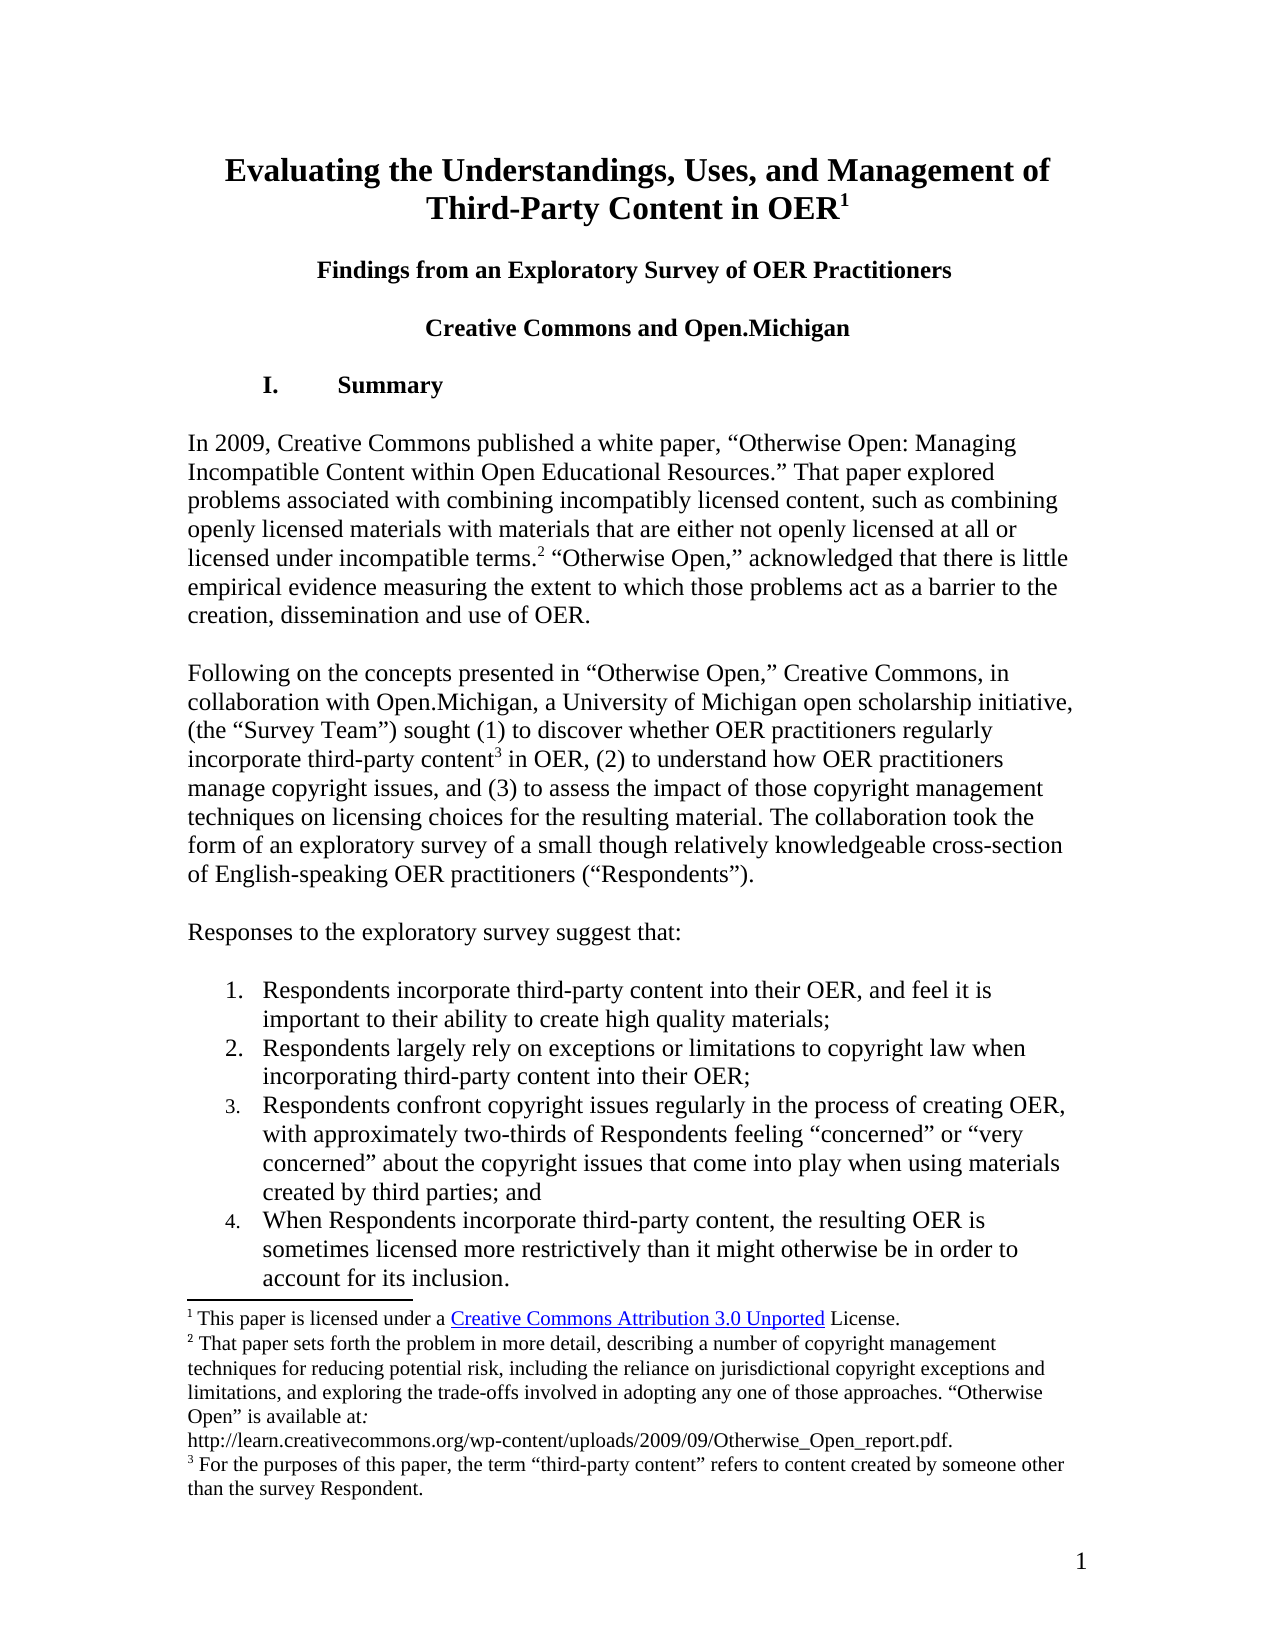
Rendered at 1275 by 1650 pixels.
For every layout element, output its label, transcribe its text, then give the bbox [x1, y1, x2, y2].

text For the purposes of this paper, the term “third-party content” refers to content created by someone other than the survey Respondent. [187, 1452, 1087, 1500]
list When Respondents incorporate third-party content, the resulting OER is sometimes licensed more restrictively than it might otherwise be in order to account for its inclusion. [225, 1206, 1087, 1292]
list Respondents largely rely on exceptions or limitations to copyright law when incorporating third-party content into their OER; [225, 1033, 1087, 1090]
text Creative Commons and Open.Michigan [187, 313, 1087, 342]
list Summary [262, 371, 1087, 399]
text Findings from an Exploratory Survey of OER Practitioners [187, 255, 1087, 284]
text In 2009, Creative Commons published a white paper, “Otherwise Open: Managing Incompatible Content within Open Educational Resources.” That paper explored problems associated with combining incompatibly licensed content, such as combining openly licensed materials with materials that are either not openly licensed at all or licensed under incompatible terms. “Otherwise Open,” acknowledged that there is little empirical evidence measuring the extent to which those problems act as a barrier to the creation, dissemination and use of OER. [187, 428, 1087, 629]
text This paper is licensed under a Creative Commons Attribution 3.0 Unported License. [187, 1306, 1087, 1331]
text Evaluating the Understandings, Uses, and Management of Third-Party Content in OER [187, 150, 1087, 227]
text That paper sets forth the problem in more detail, describing a number of copyright management techniques for reducing potential risk, including the reliance on jurisdictional copyright exceptions and limitations, and exploring the trade-offs involved in adopting any one of those approaches. “Otherwise Open” is available at: http://learn.creativecommons.org/wp-content/uploads/2009/09/Otherwise_Open_report.pdf. [187, 1331, 1087, 1452]
text Following on the concepts presented in “Otherwise Open,” Creative Commons, in collaboration with Open.Michigan, a University of Michigan open scholarship initiative, (the “Survey Team”) sought (1) to discover whether OER practitioners regularly incorporate third-party content in OER, (2) to understand how OER practitioners manage copyright issues, and (3) to assess the impact of those copyright management techniques on licensing choices for the resulting material. The collaboration took the form of an exploratory survey of a small though relatively knowledgeable cross-section of English-speaking OER practitioners (“Respondents”). [187, 658, 1087, 888]
text Responses to the exploratory survey suggest that: [187, 917, 1087, 946]
list Respondents confront copyright issues regularly in the process of creating OER, with approximately two-thirds of Respondents feeling “concerned” or “very concerned” about the copyright issues that come into play when using materials created by third parties; and [225, 1090, 1087, 1205]
list Respondents incorporate third-party content into their OER, and feel it is important to their ability to create high quality materials; [225, 975, 1087, 1032]
